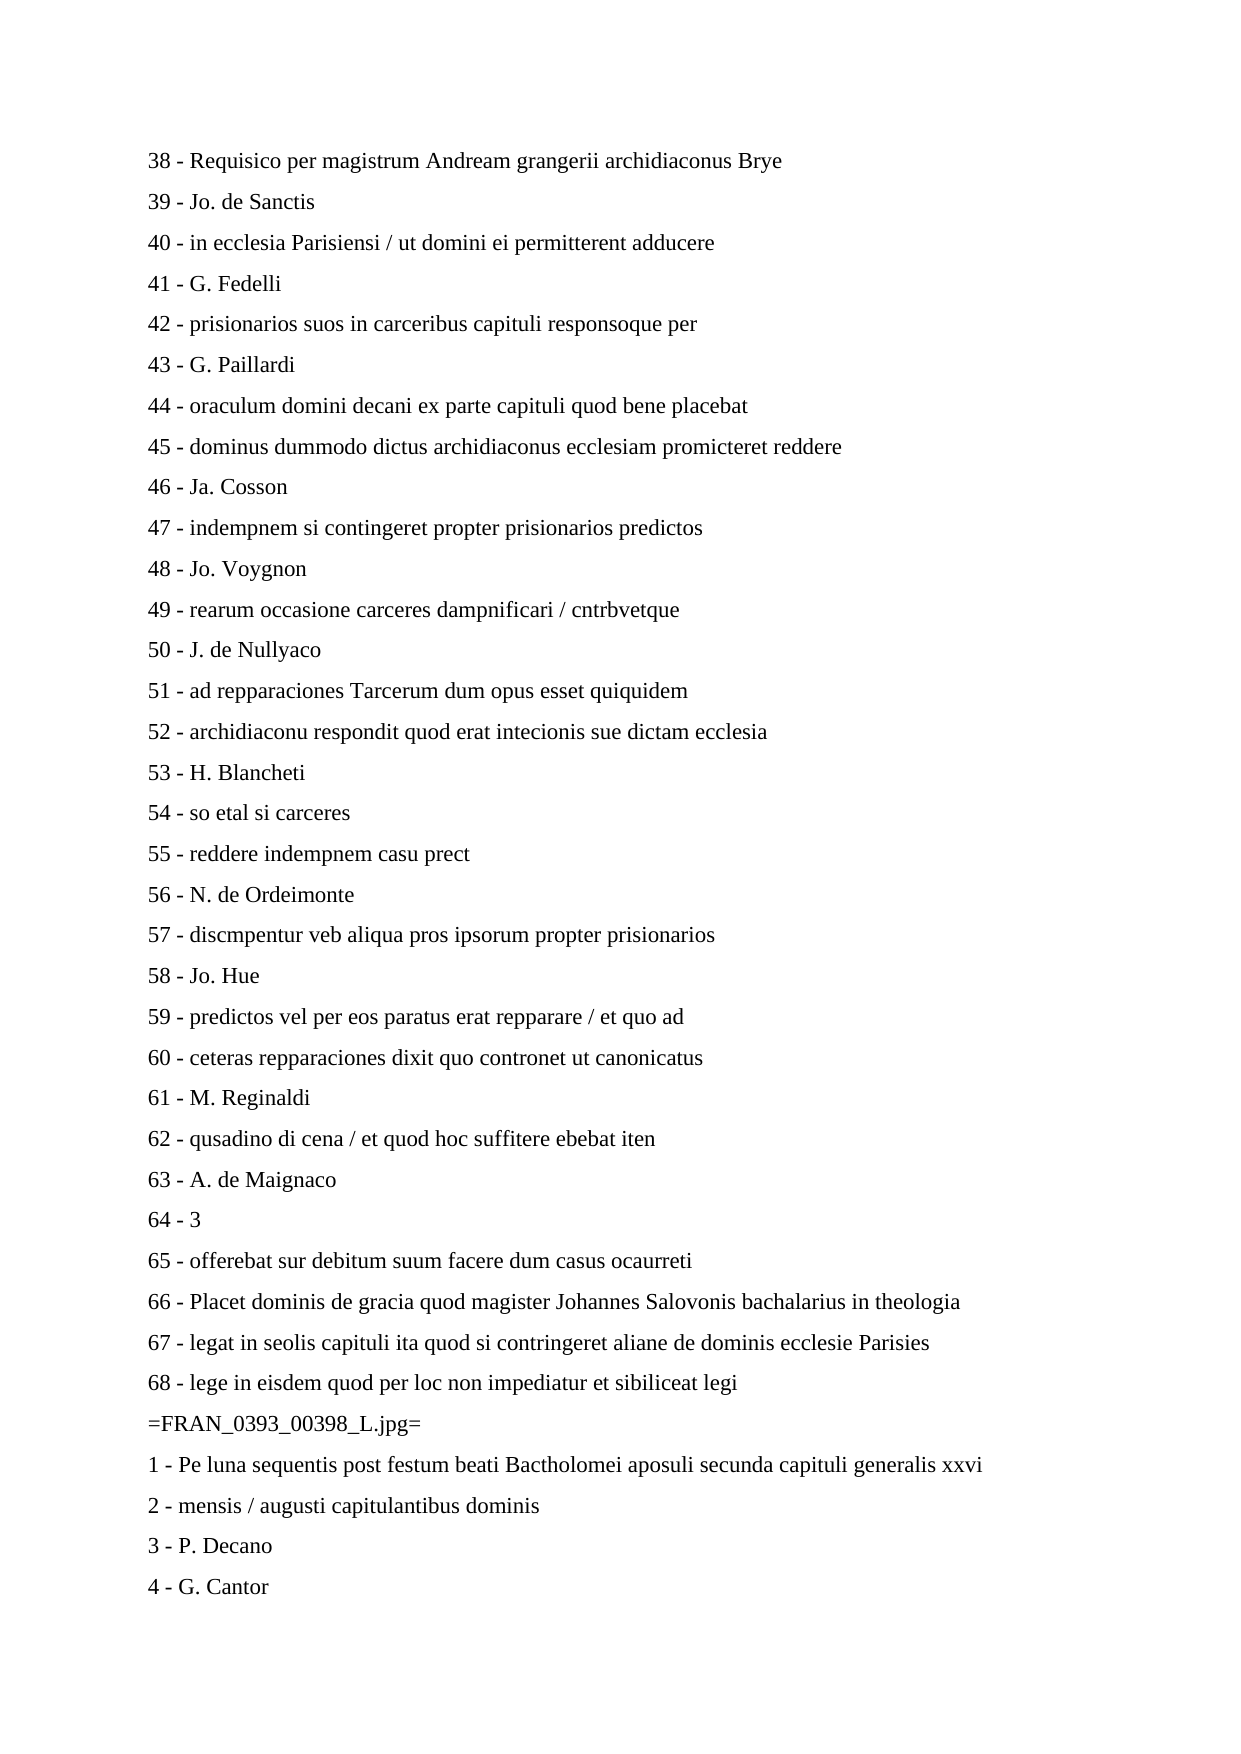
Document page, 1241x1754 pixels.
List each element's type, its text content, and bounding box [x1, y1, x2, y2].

text 1 - Pe luna sequentis post festum beati Bactholomei aposuli secunda capituli generalis xxvi [148, 1451, 1093, 1477]
text 63 - A. de Maignaco [148, 1166, 1093, 1192]
text 48 - Jo. Voygnon [148, 555, 1093, 581]
text 2 - mensis / augusti capitulantibus dominis [148, 1492, 1093, 1518]
text 53 - H. Blancheti [148, 758, 1093, 785]
text 62 - qusadino di cena / et quod hoc suffitere ebebat iten [148, 1125, 1093, 1151]
text 42 - prisionarios suos in carceribus capituli responsoque per [148, 311, 1093, 337]
text 57 - discmpentur veb aliqua pros ipsorum propter prisionarios [148, 921, 1093, 948]
text 45 - dominus dummodo dictus archidiaconus ecclesiam promicteret reddere [148, 433, 1093, 459]
text 55 - reddere indempnem casu prect [148, 840, 1093, 866]
text 64 - 3 [148, 1207, 1093, 1233]
text 58 - Jo. Hue [148, 962, 1093, 988]
text 59 - predictos vel per eos paratus erat repparare / et quo ad [148, 1003, 1093, 1029]
text 44 - oraculum domini decani ex parte capituli quod bene placebat [148, 392, 1093, 418]
text 54 - so etal si carceres [148, 799, 1093, 826]
text 66 - Placet dominis de gracia quod magister Johannes Salovonis bachalarius in theologia [148, 1288, 1093, 1314]
text 65 - offerebat sur debitum suum facere dum casus ocaurreti [148, 1247, 1093, 1274]
text 39 - Jo. de Sanctis [148, 188, 1093, 215]
text 46 - Ja. Cosson [148, 473, 1093, 500]
text 67 - legat in seolis capituli ita quod si contringeret aliane de dominis ecclesie Parisies [148, 1329, 1093, 1355]
text 43 - G. Paillardi [148, 351, 1093, 378]
text 52 - archidiaconu respondit quod erat intecionis sue dictam ecclesia [148, 718, 1093, 744]
text 49 - rearum occasione carceres dampnificari / cntrbvetque [148, 596, 1093, 622]
text 41 - G. Fedelli [148, 270, 1093, 296]
text 40 - in ecclesia Parisiensi / ut domini ei permitterent adducere [148, 229, 1093, 255]
text =FRAN_0393_00398_L.jpg= [148, 1410, 1093, 1437]
text 4 - G. Cantor [148, 1573, 1093, 1599]
text 51 - ad repparaciones Tarcerum dum opus esset quiquidem [148, 677, 1093, 703]
text 47 - indempnem si contingeret propter prisionarios predictos [148, 514, 1093, 541]
text 60 - ceteras repparaciones dixit quo contronet ut canonicatus [148, 1044, 1093, 1070]
text 50 - J. de Nullyaco [148, 636, 1093, 663]
text 68 - lege in eisdem quod per loc non impediatur et sibiliceat legi [148, 1369, 1093, 1396]
text 38 - Requisico per magistrum Andream grangerii archidiaconus Brye [148, 148, 1093, 174]
text 61 - M. Reginaldi [148, 1084, 1093, 1111]
text 56 - N. de Ordeimonte [148, 881, 1093, 907]
text 3 - P. Decano [148, 1532, 1093, 1559]
